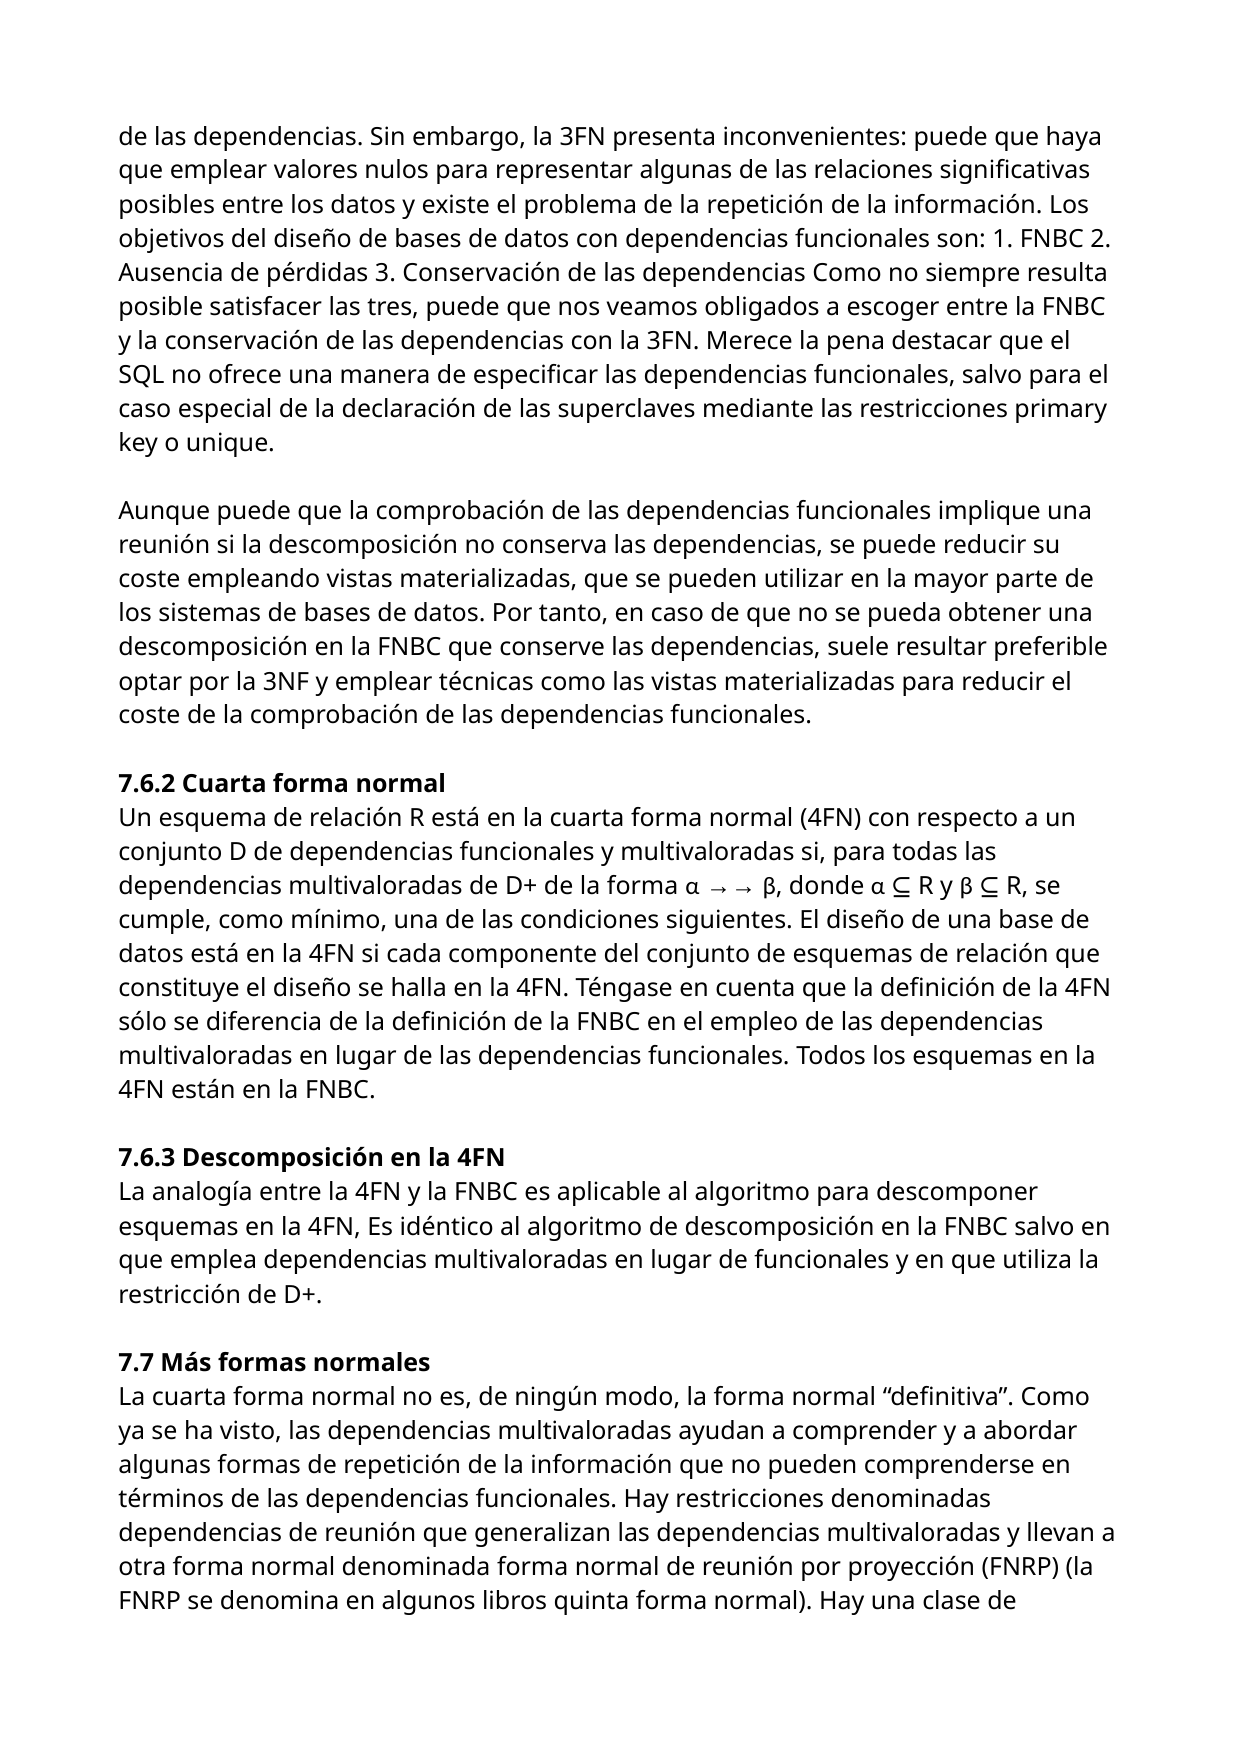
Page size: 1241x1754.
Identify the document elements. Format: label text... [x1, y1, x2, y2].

text de las dependencias. Sin embargo, la 3FN presenta inconvenientes: puede que haya que emplear valores nulos para representar algunas de las relaciones significativas posibles entre los datos y existe el problema de la repetición de la información. Los objetivos del diseño de bases de datos con dependencias funcionales son: 1. FNBC 2. Ausencia de pérdidas 3. Conservación de las dependencias Como no siempre resulta posible satisfacer las tres, puede que nos veamos obligados a escoger entre la FNBC y la conservación de las dependencias con la 3FN. Merece la pena destacar que el SQL no ofrece una manera de especificar las dependencias funcionales, salvo para el caso especial de la declaración de las superclaves mediante las restricciones primary key o unique. [118, 118, 1122, 459]
text Aunque puede que la comprobación de las dependencias funcionales implique una reunión si la descomposición no conserva las dependencias, se puede reducir su coste empleando vistas materializadas, que se pueden utilizar en la mayor parte de los sistemas de bases de datos. Por tanto, en caso de que no se pueda obtener una descomposición en la FNBC que conserve las dependencias, suele resultar preferible optar por la 3NF y emplear técnicas como las vistas materializadas para reducir el coste de la comprobación de las dependencias funcionales. [118, 493, 1122, 731]
text La cuarta forma normal no es, de ningún modo, la forma normal “definitiva”. Como ya se ha visto, las dependencias multivaloradas ayudan a comprender y a abordar algunas formas de repetición de la información que no pueden comprenderse en términos de las dependencias funcionales. Hay restricciones denominadas dependencias de reunión que generalizan las dependencias multivaloradas y llevan a otra forma normal denominada forma normal de reunión por proyección (FNRP) (la FNRP se denomina en algunos libros quinta forma normal). Hay una clase de [118, 1378, 1122, 1617]
text Un esquema de relación R está en la cuarta forma normal (4FN) con respecto a un conjunto D de dependencias funcionales y multivaloradas si, para todas las dependencias multivaloradas de D+ de la forma α →→ β, donde α ⊆ R y β ⊆ R, se cumple, como mínimo, una de las condiciones siguientes. El diseño de una base de datos está en la 4FN si cada componente del conjunto de esquemas de relación que constituye el diseño se halla en la 4FN. Téngase en cuenta que la definición de la 4FN sólo se diferencia de la definición de la FNBC en el empleo de las dependencias multivaloradas en lugar de las dependencias funcionales. Todos los esquemas en la 4FN están en la FNBC. [118, 799, 1122, 1106]
text 7.6.3 Descomposición en la 4FN [118, 1140, 1122, 1174]
text La analogía entre la 4FN y la FNBC es aplicable al algoritmo para descomponer esquemas en la 4FN, Es idéntico al algoritmo de descomposición en la FNBC salvo en que emplea dependencias multivaloradas en lugar de funcionales y en que utiliza la restricción de D+. [118, 1174, 1122, 1310]
text 7.6.2 Cuarta forma normal [118, 765, 1122, 799]
text 7.7 Más formas normales [118, 1344, 1122, 1378]
